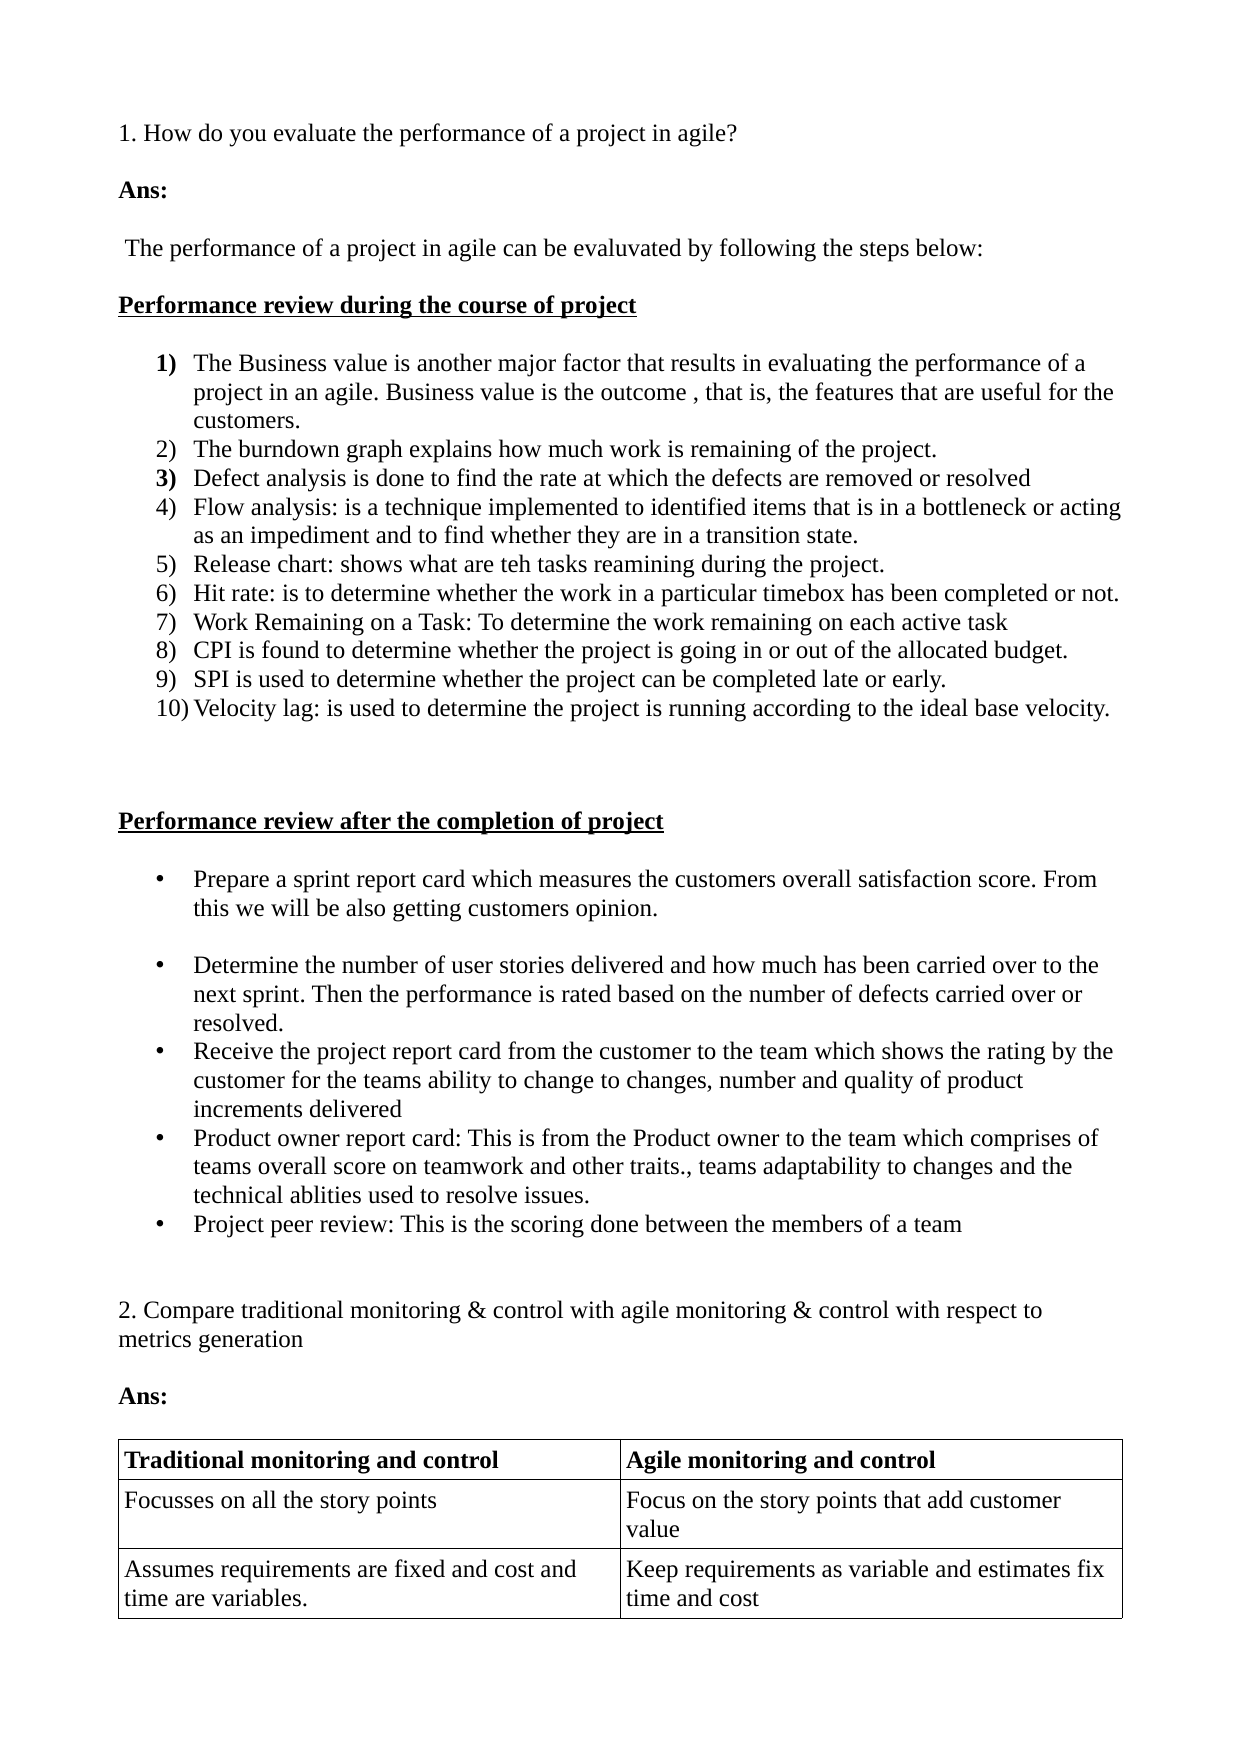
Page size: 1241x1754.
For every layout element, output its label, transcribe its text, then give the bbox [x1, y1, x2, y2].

text 2. Compare traditional monitoring & control with agile monitoring & control with respect to metrics generation [118, 1295, 1122, 1353]
list The Business value is another major factor that results in evaluating the performance of a project in an agile. Business value is the outcome , that is, the features that are useful for the customers. [156, 348, 1122, 434]
list The burndown graph explains how much work is remaining of the project. [156, 434, 1122, 463]
list Product owner report card: This is from the Product owner to the team which comprises of teams overall score on teamwork and other traits., teams adaptability to changes and the technical ablities used to resolve issues. [156, 1123, 1122, 1209]
table_cell Keep requirements as variable and estimates fix time and cost [621, 1549, 1122, 1617]
list Determine the number of user stories delivered and how much has been carried over to the next sprint. Then the performance is rated based on the number of defects carried over or resolved. [156, 950, 1122, 1036]
table_header Traditional monitoring and control [119, 1440, 620, 1479]
text Ans: [118, 1381, 1122, 1410]
text 1. How do you evaluate the performance of a project in agile? [118, 118, 1122, 147]
text The performance of a project in agile can be evaluvated by following the steps below: [118, 233, 1122, 262]
list Release chart: shows what are teh tasks reamining during the project. [156, 549, 1122, 578]
list Flow analysis: is a technique implemented to identified items that is in a bottleneck or acting as an impediment and to find whether they are in a transition state. [156, 492, 1122, 549]
list Receive the project report card from the customer to the team which shows the rating by the customer for the teams ability to change to changes, number and quality of product increments delivered [156, 1036, 1122, 1123]
list Hit rate: is to determine whether the work in a particular timebox has been completed or not. [156, 578, 1122, 607]
table_header Agile monitoring and control [621, 1440, 1122, 1479]
text Ans: [118, 176, 1122, 204]
list Project peer review: This is the scoring done between the members of a team [156, 1209, 1122, 1238]
list SPI is used to determine whether the project can be completed late or early. [156, 664, 1122, 693]
list CPI is found to determine whether the project is going in or out of the allocated budget. [156, 636, 1122, 664]
list Defect analysis is done to find the rate at which the defects are removed or resolved [156, 463, 1122, 492]
table_cell Focus on the story points that add customer value [621, 1480, 1122, 1548]
text Performance review during the course of project [118, 291, 1122, 319]
table_cell Assumes requirements are fixed and cost and time are variables. [119, 1549, 620, 1617]
table_cell Focusses on all the story points [119, 1480, 620, 1548]
list Work Remaining on a Task: To determine the work remaining on each active task [156, 607, 1122, 636]
text Performance review after the completion of project [118, 806, 1122, 835]
list Velocity lag: is used to determine the project is running according to the ideal base velocity. [156, 693, 1122, 722]
list Prepare a sprint report card which measures the customers overall satisfaction score. From this we will be also getting customers opinion. [156, 864, 1122, 921]
